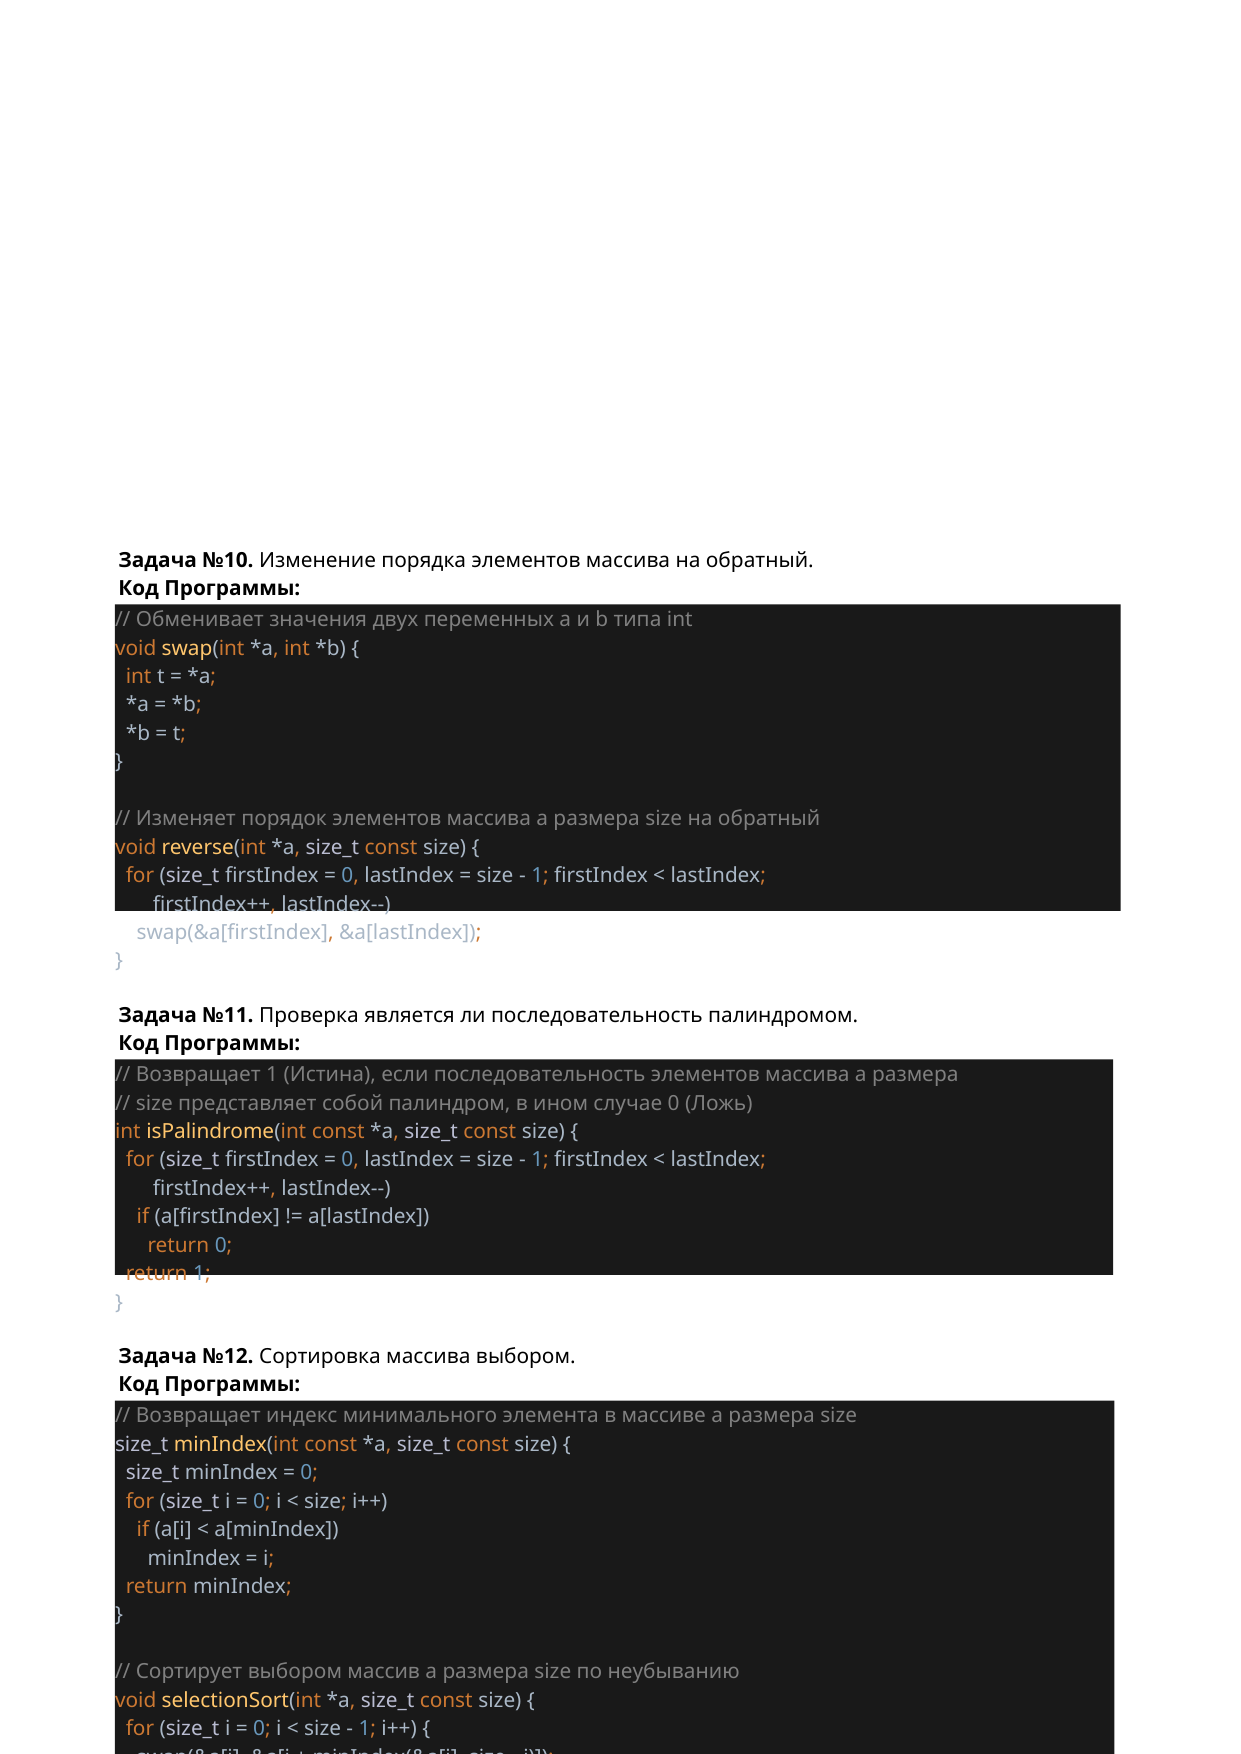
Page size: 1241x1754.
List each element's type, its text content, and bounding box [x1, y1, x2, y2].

text Код Программы: [118, 573, 1122, 602]
text Код Программы: [118, 1369, 1122, 1398]
text Задача №10. Изменение порядка элементов массива на обратный. [118, 545, 1122, 573]
text Задача №11. Проверка является ли последовательность палиндромом. [118, 1000, 1122, 1028]
text Задача №12. Сортировка массива выбором. [118, 1341, 1122, 1369]
text Код Программы: [118, 1028, 1122, 1057]
